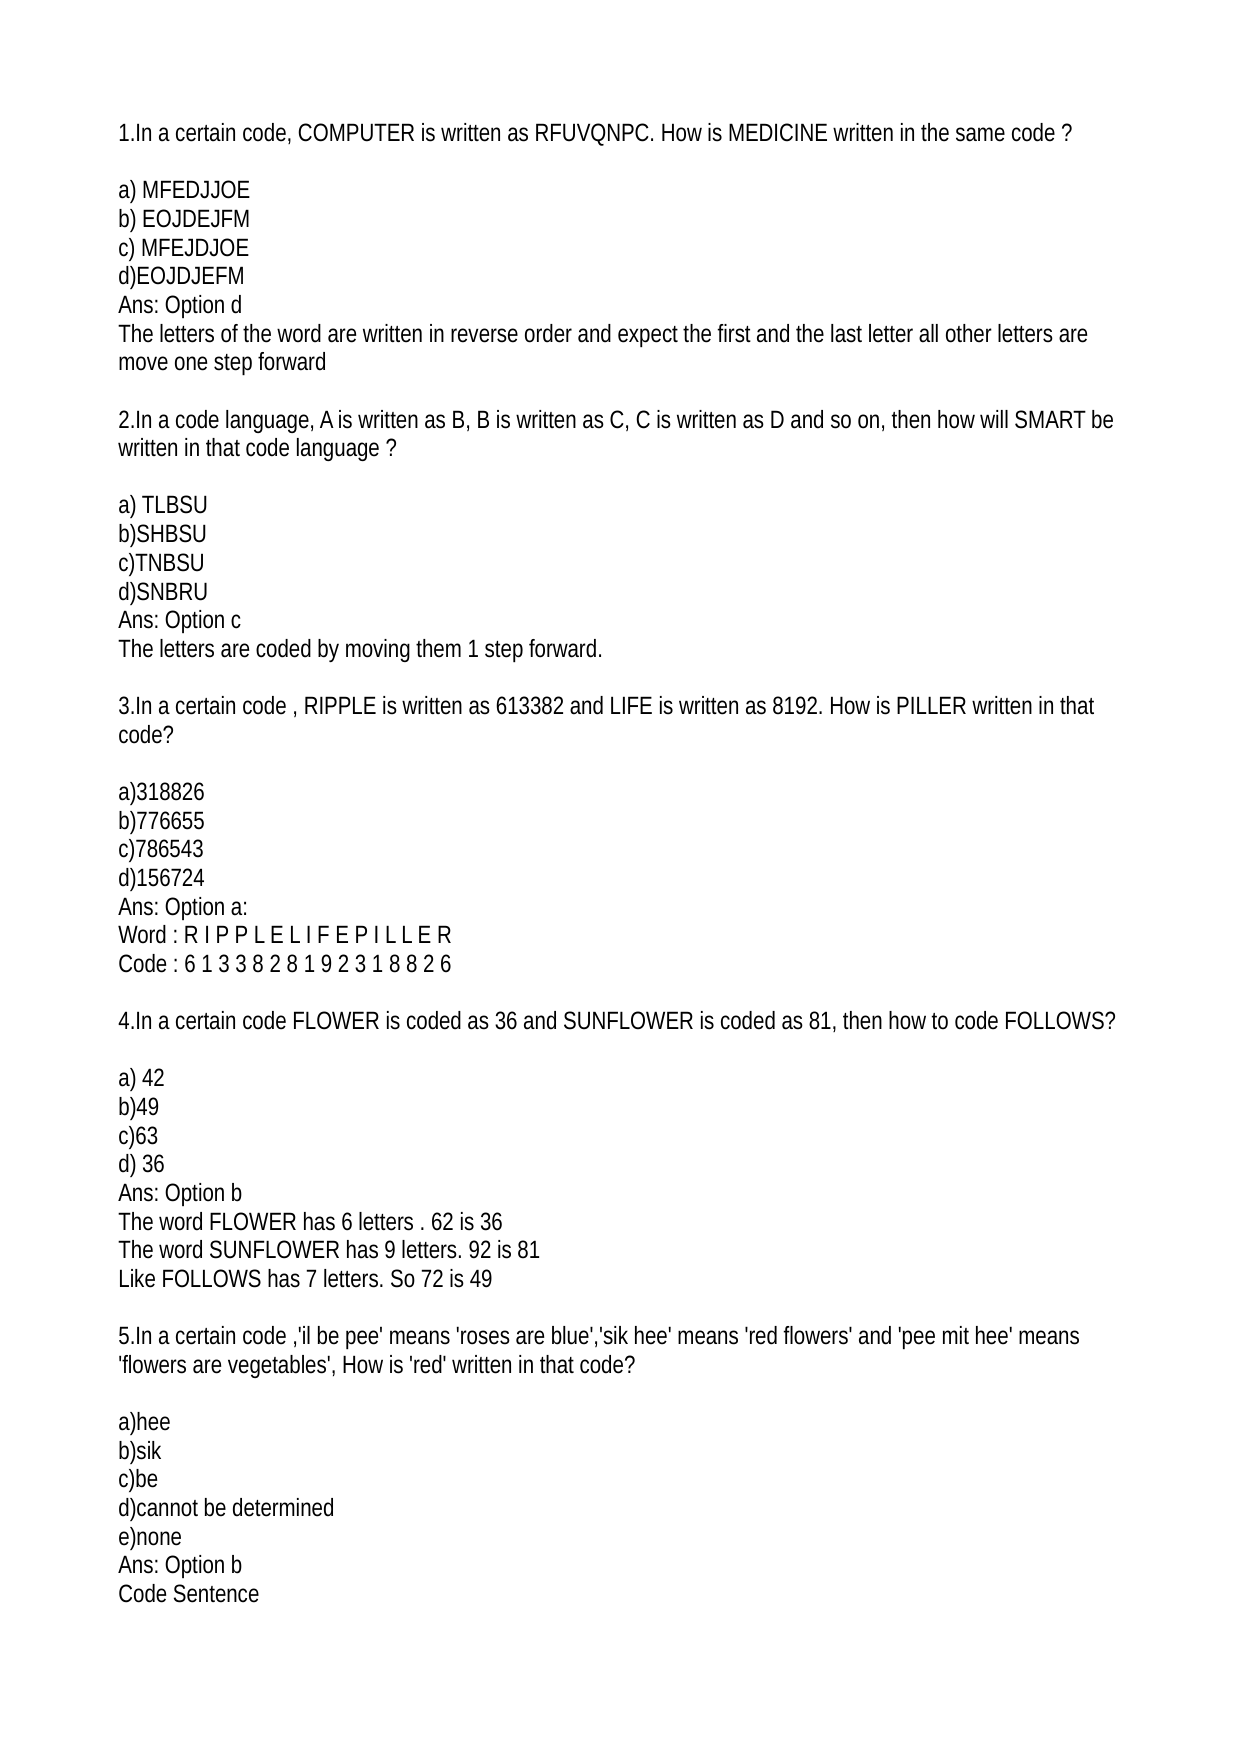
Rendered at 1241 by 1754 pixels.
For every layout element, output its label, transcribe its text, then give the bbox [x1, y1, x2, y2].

text 1.In a certain code, COMPUTER is written as RFUVQNPC. How is MEDICINE written in the same code ? a) MFEDJJOE b) EOJDEJFM c) MFEJDJOE d)EOJDJEFM Ans: Option d The letters of the word are written in reverse order and expect the first and the last letter all other letters are move one step forward 2.In a code language, A is written as B, B is written as C, C is written as D and so on, then how will SMART be written in that code language ? a) TLBSU b)SHBSU c)TNBSU d)SNBRU Ans: Option c The letters are coded by moving them 1 step forward. 3.In a certain code , RIPPLE is written as 613382 and LIFE is written as 8192. How is PILLER written in that code? a)318826 b)776655 c)786543 d)156724 Ans: Option a: Word : R I P P L E L I F E P I L L E R Code : 6 1 3 3 8 2 8 1 9 2 3 1 8 8 2 6 4.In a certain code FLOWER is coded as 36 and SUNFLOWER is coded as 81, then how to code FOLLOWS? a) 42 b)49 c)63 d) 36 Ans: Option b The word FLOWER has 6 letters . 62 is 36 The word SUNFLOWER has 9 letters. 92 is 81 Like FOLLOWS has 7 letters. So 72 is 49 5.In a certain code ,'il be pee' means 'roses are blue','sik hee' means 'red flowers' and 'pee mit hee' means 'flowers are vegetables', How is 'red' written in that code? a)hee b)sik c)be d)cannot be determined e)none Ans: Option b Code Sentence [118, 118, 1122, 1608]
